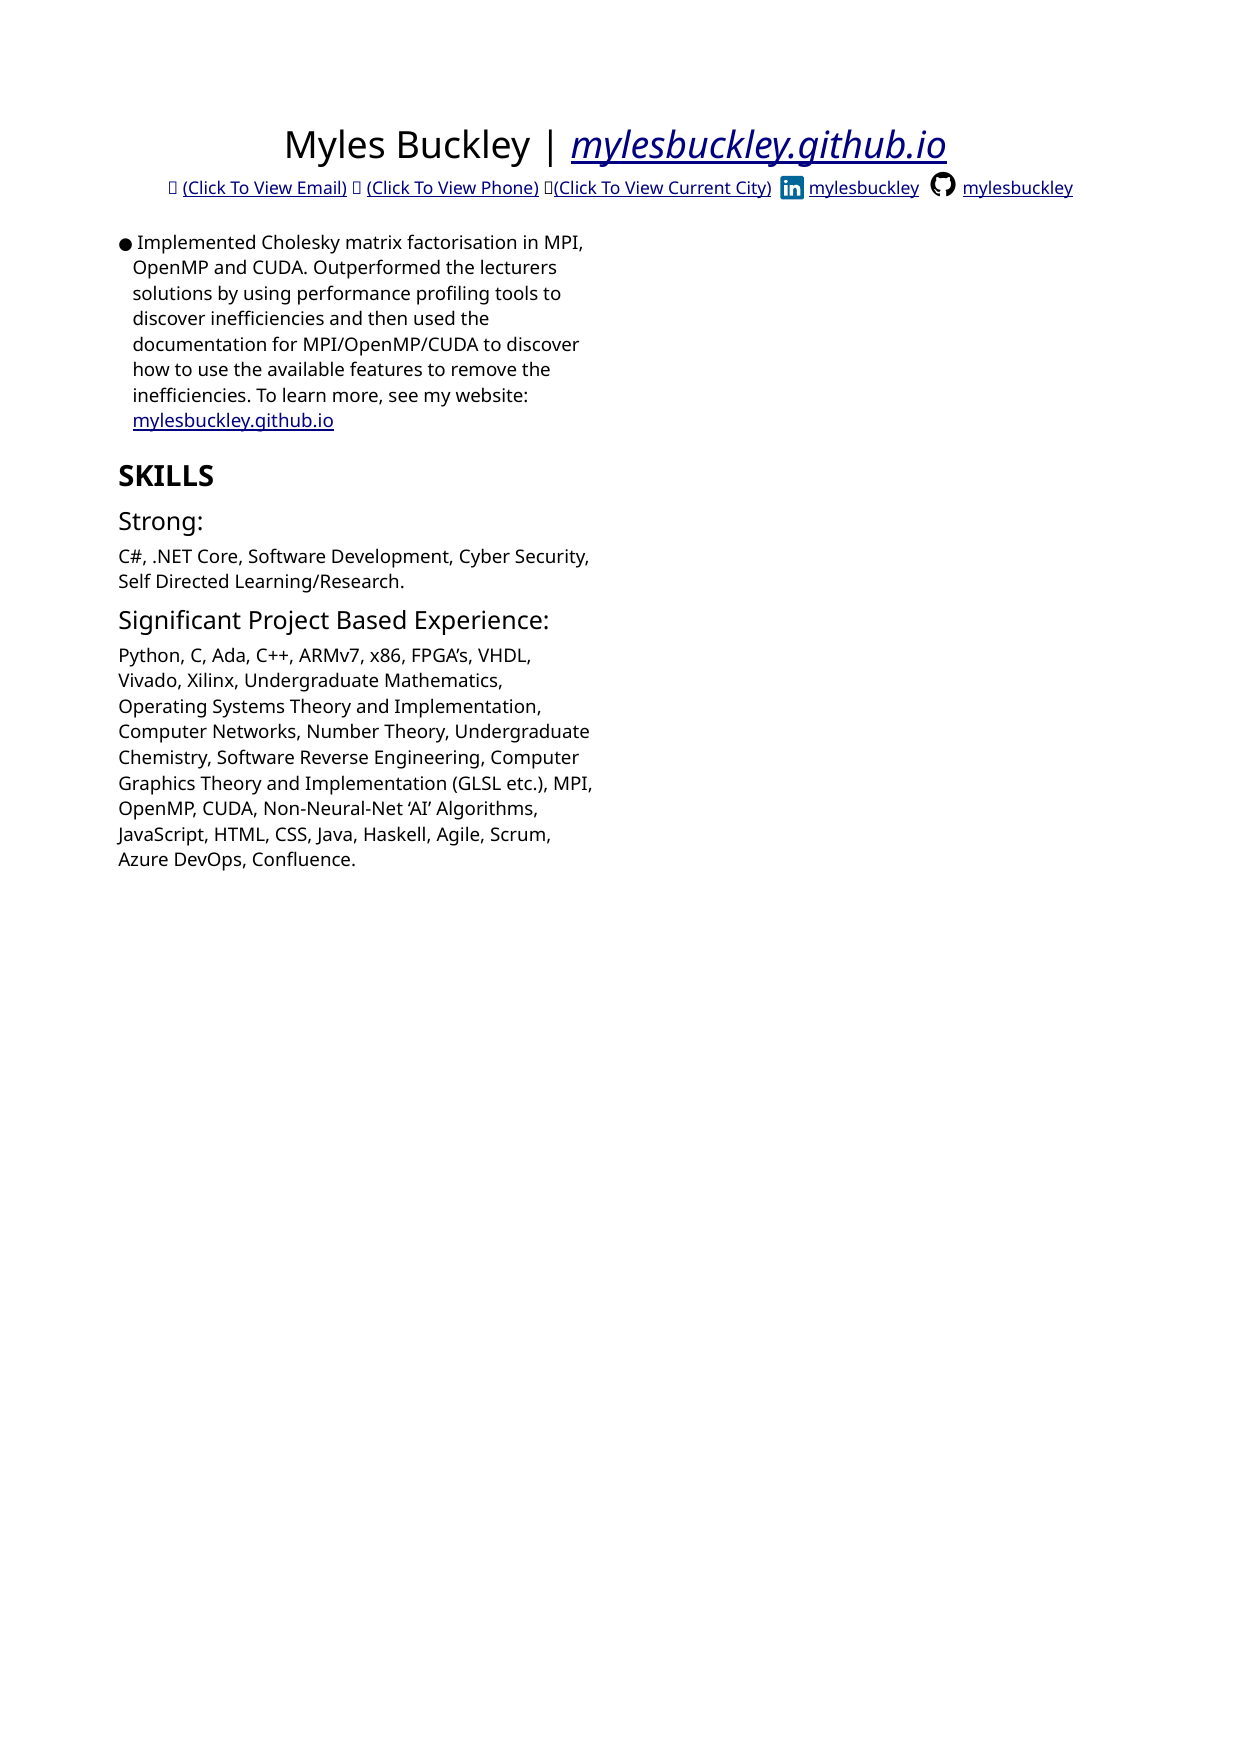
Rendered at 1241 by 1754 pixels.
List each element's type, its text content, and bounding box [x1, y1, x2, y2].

text SKILLS [118, 455, 596, 494]
picture [928, 169, 958, 199]
text Significant Project Based Experience: [118, 602, 596, 637]
text C#, .NET Core, Software Development, Cyber Security, Self Directed Learning/Research. [118, 543, 596, 594]
text Python, C, Ada, C++, ARMv7, x86, FPGA’s, VHDL, Vivado, Xilinx, Undergraduate Mathematics, Operating Systems Theory and Implementation, Computer Networks, Number Theory, Undergraduate Chemistry, Software Reverse Engineering, Computer Graphics Theory and Implementation (GLSL etc.), MPI, OpenMP, CUDA, Non-Neural-Net ‘AI’ Algorithms, JavaScript, HTML, CSS, Java, Haskell, Agile, Scrum, Azure DevOps, Confluence. [118, 642, 596, 872]
list Implemented Cholesky matrix factorisation in MPI, OpenMP and CUDA. Outperformed the lecturers solutions by using performance profiling tools to discover inefficiencies and then used the documentation for MPI/OpenMP/CUDA to discover how to use the available features to remove the inefficiencies. To learn more, see my website: mylesbuckley.github.io [118, 229, 596, 433]
text Strong: [118, 503, 596, 537]
